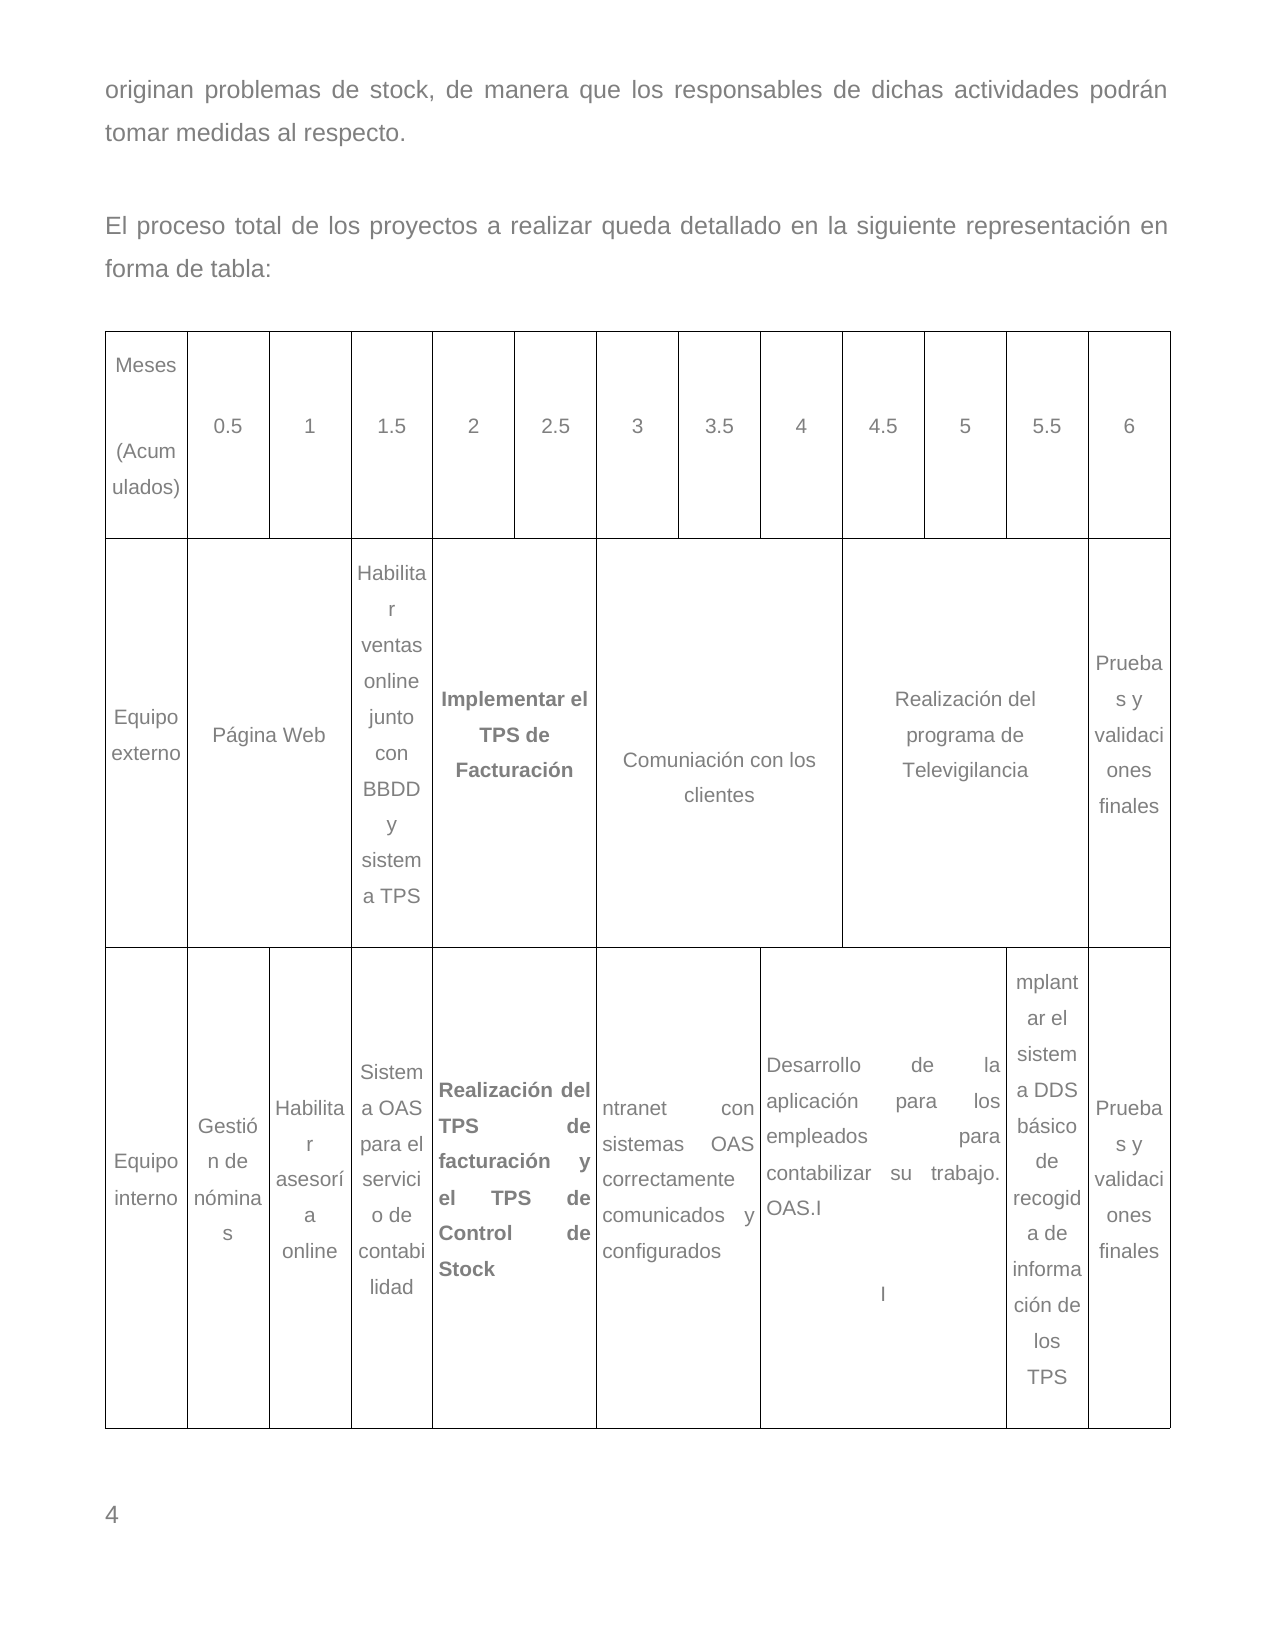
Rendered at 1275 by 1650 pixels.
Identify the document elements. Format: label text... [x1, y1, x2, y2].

table_header 3 [597, 332, 678, 538]
table_cell Sistema OAS para el servicio de contabilidad [352, 948, 432, 1428]
table_header 3,5 [679, 332, 760, 538]
table_cell Gestión de nóminas [188, 948, 269, 1428]
table_cell Comuniación con los clientes [597, 539, 842, 947]
table_header Meses (Acumulados) [106, 332, 187, 538]
table_cell Implementar el TPS de Facturación [433, 539, 596, 947]
table_cell mplantar el sistema DDS básico de recogida de información de los TPS [1007, 948, 1088, 1428]
table_cell Pruebas y validaciones finales [1089, 539, 1170, 947]
table_header 4 [761, 332, 842, 538]
table_header 0,5 [188, 332, 269, 538]
table_cell Desarrollo de la aplicación para los empleados para contabilizar su trabajo. OAS.I I [761, 948, 1006, 1428]
table_header 1 [270, 332, 351, 538]
table_cell Habilitar asesoría online [270, 948, 351, 1428]
table_header 4,5 [843, 332, 924, 538]
table_cell Equipo externo [106, 539, 187, 947]
table_cell ntranet con sistemas OAS correctamente comunicados y configurados [597, 948, 760, 1428]
table_cell Habilitar ventas online junto con BBDD y sistema TPS [352, 539, 432, 947]
table_header 1,5 [352, 332, 432, 538]
text originan problemas de stock, de manera que los responsables de dichas actividades podrán tomar medidas al respecto. [105, 75, 1170, 147]
table_cell Página Web [188, 539, 351, 947]
table_header 5,5 [1007, 332, 1088, 538]
table_header 2 [433, 332, 514, 538]
table_cell Pruebas y validaciones finales [1089, 948, 1170, 1428]
table_cell Equipo interno [106, 948, 187, 1428]
table_header 5 [925, 332, 1006, 538]
table_header 2,5 [515, 332, 596, 538]
table_header 6 [1089, 332, 1170, 538]
text El proceso total de los proyectos a realizar queda detallado en la siguiente representación en forma de tabla: [105, 211, 1170, 283]
table_cell Realización del programa de Televigilancia [843, 539, 1088, 947]
table_cell Realización del TPS de facturación y el TPS de Control de Stock [433, 948, 596, 1428]
